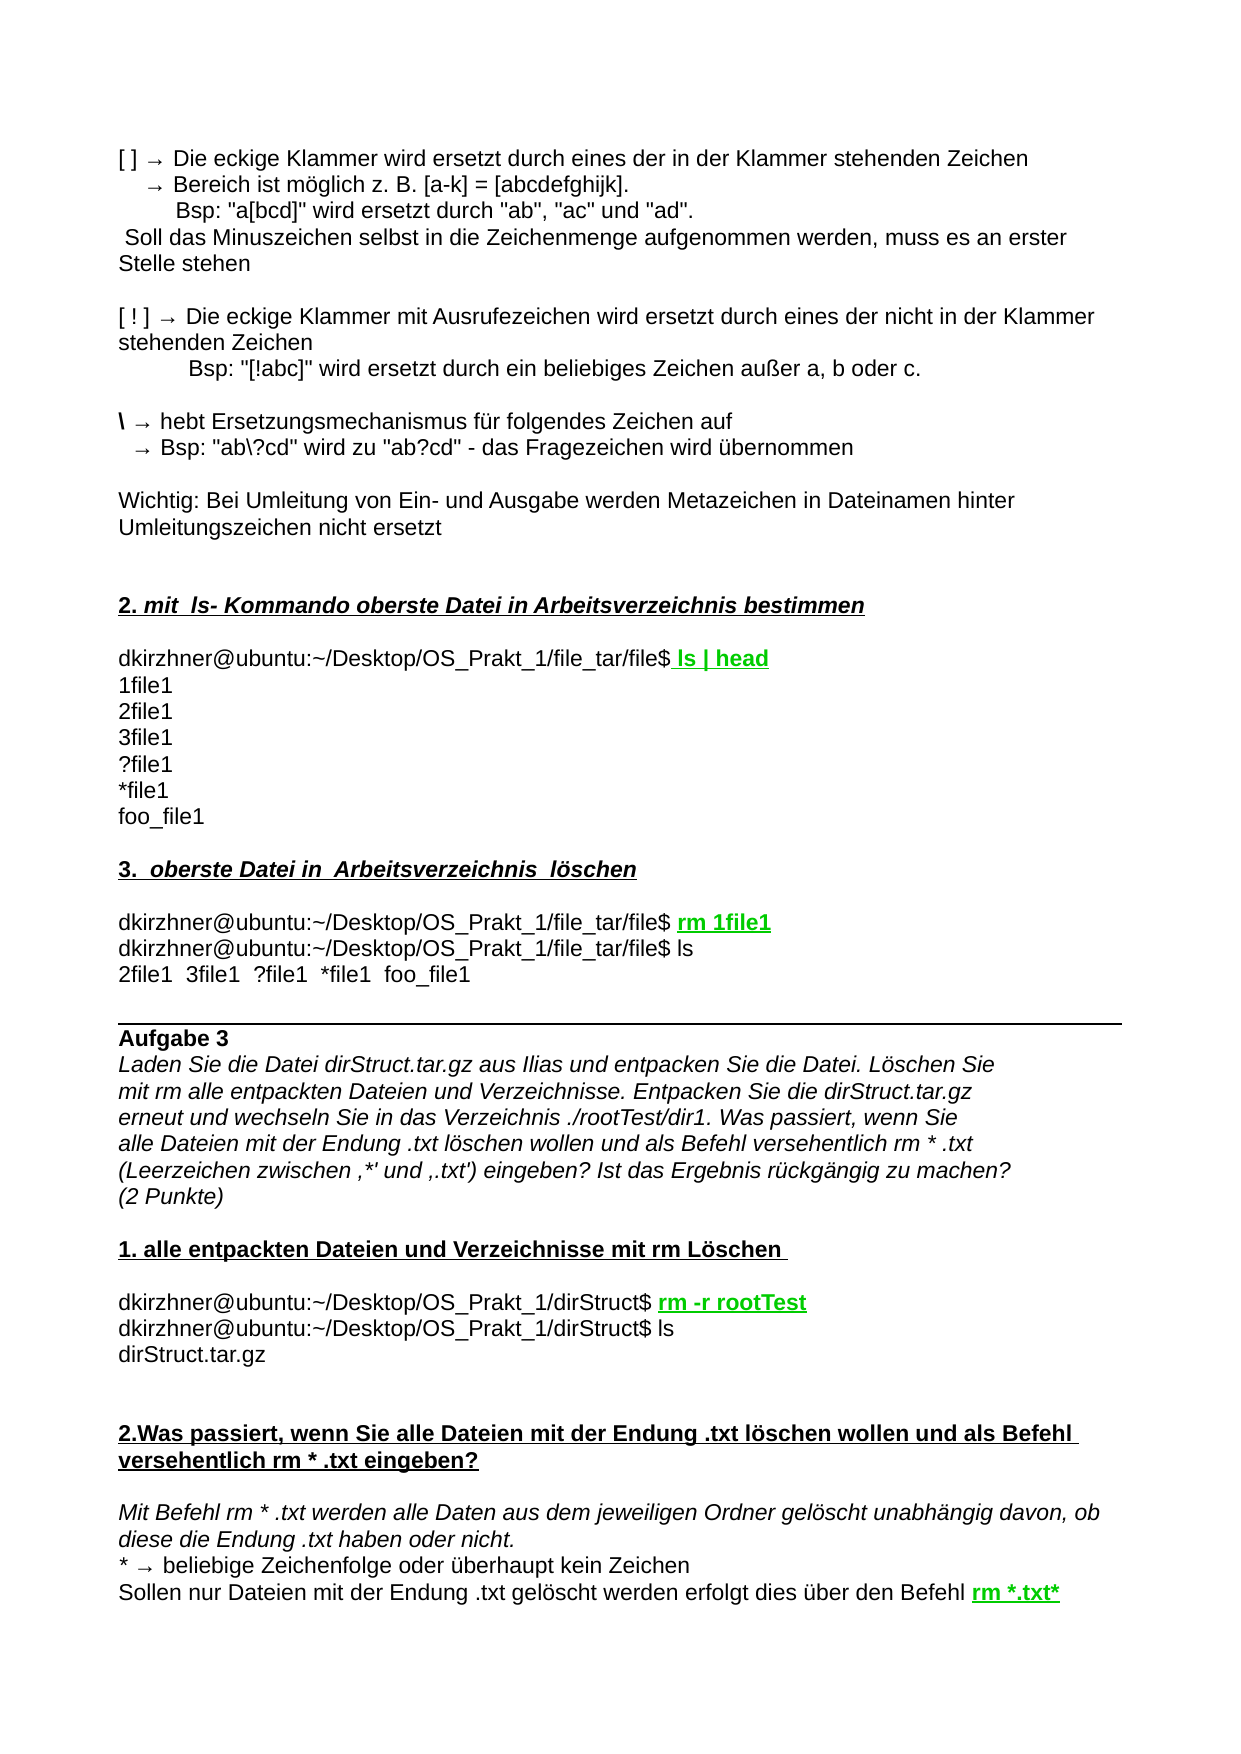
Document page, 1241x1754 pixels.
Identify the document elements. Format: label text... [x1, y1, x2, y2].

text dkirzhner@ubuntu:~/Desktop/OS_Prakt_1/file_tar/file$ ls | head [118, 645, 1122, 672]
text \ → hebt Ersetzungsmechanismus für folgendes Zeichen auf [118, 408, 1122, 434]
text erneut und wechseln Sie in das Verzeichnis ./rootTest/dir1. Was passiert, wenn Sie [118, 1104, 1122, 1130]
text Bsp: "a[bcd]" wird ersetzt durch "ab", "ac" und "ad". [118, 197, 1122, 223]
text 1file1 [118, 672, 1122, 698]
text * → beliebige Zeichenfolge oder überhaupt kein Zeichen [118, 1552, 1122, 1578]
text Laden Sie die Datei dirStruct.tar.gz aus Ilias und entpacken Sie die Datei. Löschen Sie [118, 1051, 1122, 1078]
text 2. mit ls- Kommando oberste Datei in Arbeitsverzeichnis bestimmen [118, 592, 1122, 619]
text 1. alle entpackten Dateien und Verzeichnisse mit rm Löschen [118, 1236, 1122, 1262]
text alle Dateien mit der Endung .txt löschen wollen und als Befehl versehentlich rm * .txt [118, 1130, 1122, 1157]
text dkirzhner@ubuntu:~/Desktop/OS_Prakt_1/dirStruct$ rm -r rootTest [118, 1288, 1122, 1315]
text mit rm alle entpackten Dateien und Verzeichnisse. Entpacken Sie die dirStruct.tar.gz [118, 1078, 1122, 1104]
text Wichtig: Bei Umleitung von Ein- und Ausgabe werden Metazeichen in Dateinamen hinter Umleitungszeichen nicht ersetzt [118, 487, 1122, 540]
text (Leerzeichen zwischen ,*' und ,.txt') eingeben? Ist das Ergebnis rückgängig zu machen? [118, 1157, 1122, 1183]
text 2file1 [118, 698, 1122, 724]
text Bsp: "[!abc]" wird ersetzt durch ein beliebiges Zeichen außer a, b oder c. [118, 355, 1122, 382]
text dirStruct.tar.gz [118, 1341, 1122, 1368]
text → Bereich ist möglich z. B. [a-k] = [abcdefghijk]. [118, 171, 1122, 197]
text Aufgabe 3 [118, 1025, 1122, 1051]
text foo_file1 [118, 803, 1122, 830]
text 2.Was passiert, wenn Sie alle Dateien mit der Endung .txt löschen wollen und als Befehl versehentlich rm * .txt eingeben? [118, 1420, 1122, 1473]
text dkirzhner@ubuntu:~/Desktop/OS_Prakt_1/file_tar/file$ rm 1file1 [118, 909, 1122, 935]
text → Bsp: "ab\?cd" wird zu "ab?cd" - das Fragezeichen wird übernommen [118, 434, 1122, 461]
text dkirzhner@ubuntu:~/Desktop/OS_Prakt_1/file_tar/file$ ls [118, 935, 1122, 961]
text Soll das Minuszeichen selbst in die Zeichenmenge aufgenommen werden, muss es an erster Stelle stehen [118, 223, 1122, 276]
text dkirzhner@ubuntu:~/Desktop/OS_Prakt_1/dirStruct$ ls [118, 1315, 1122, 1341]
text [ ] → Die eckige Klammer wird ersetzt durch eines der in der Klammer stehenden Zeichen [118, 144, 1122, 171]
text *file1 [118, 777, 1122, 803]
text (2 Punkte) [118, 1183, 1122, 1209]
text 2file1 3file1 ?file1 *file1 foo_file1 [118, 961, 1122, 988]
text ?file1 [118, 751, 1122, 777]
text Mit Befehl rm * .txt werden alle Daten aus dem jeweiligen Ordner gelöscht unabhängig davon, ob diese die Endung .txt haben oder nicht. [118, 1499, 1122, 1552]
text [ ! ] → Die eckige Klammer mit Ausrufezeichen wird ersetzt durch eines der nicht in der Klammer stehenden Zeichen [118, 303, 1122, 355]
text 3. oberste Datei in Arbeitsverzeichnis löschen [118, 856, 1122, 882]
text Sollen nur Dateien mit der Endung .txt gelöscht werden erfolgt dies über den Befehl rm *.txt* [118, 1578, 1122, 1605]
text 3file1 [118, 724, 1122, 751]
